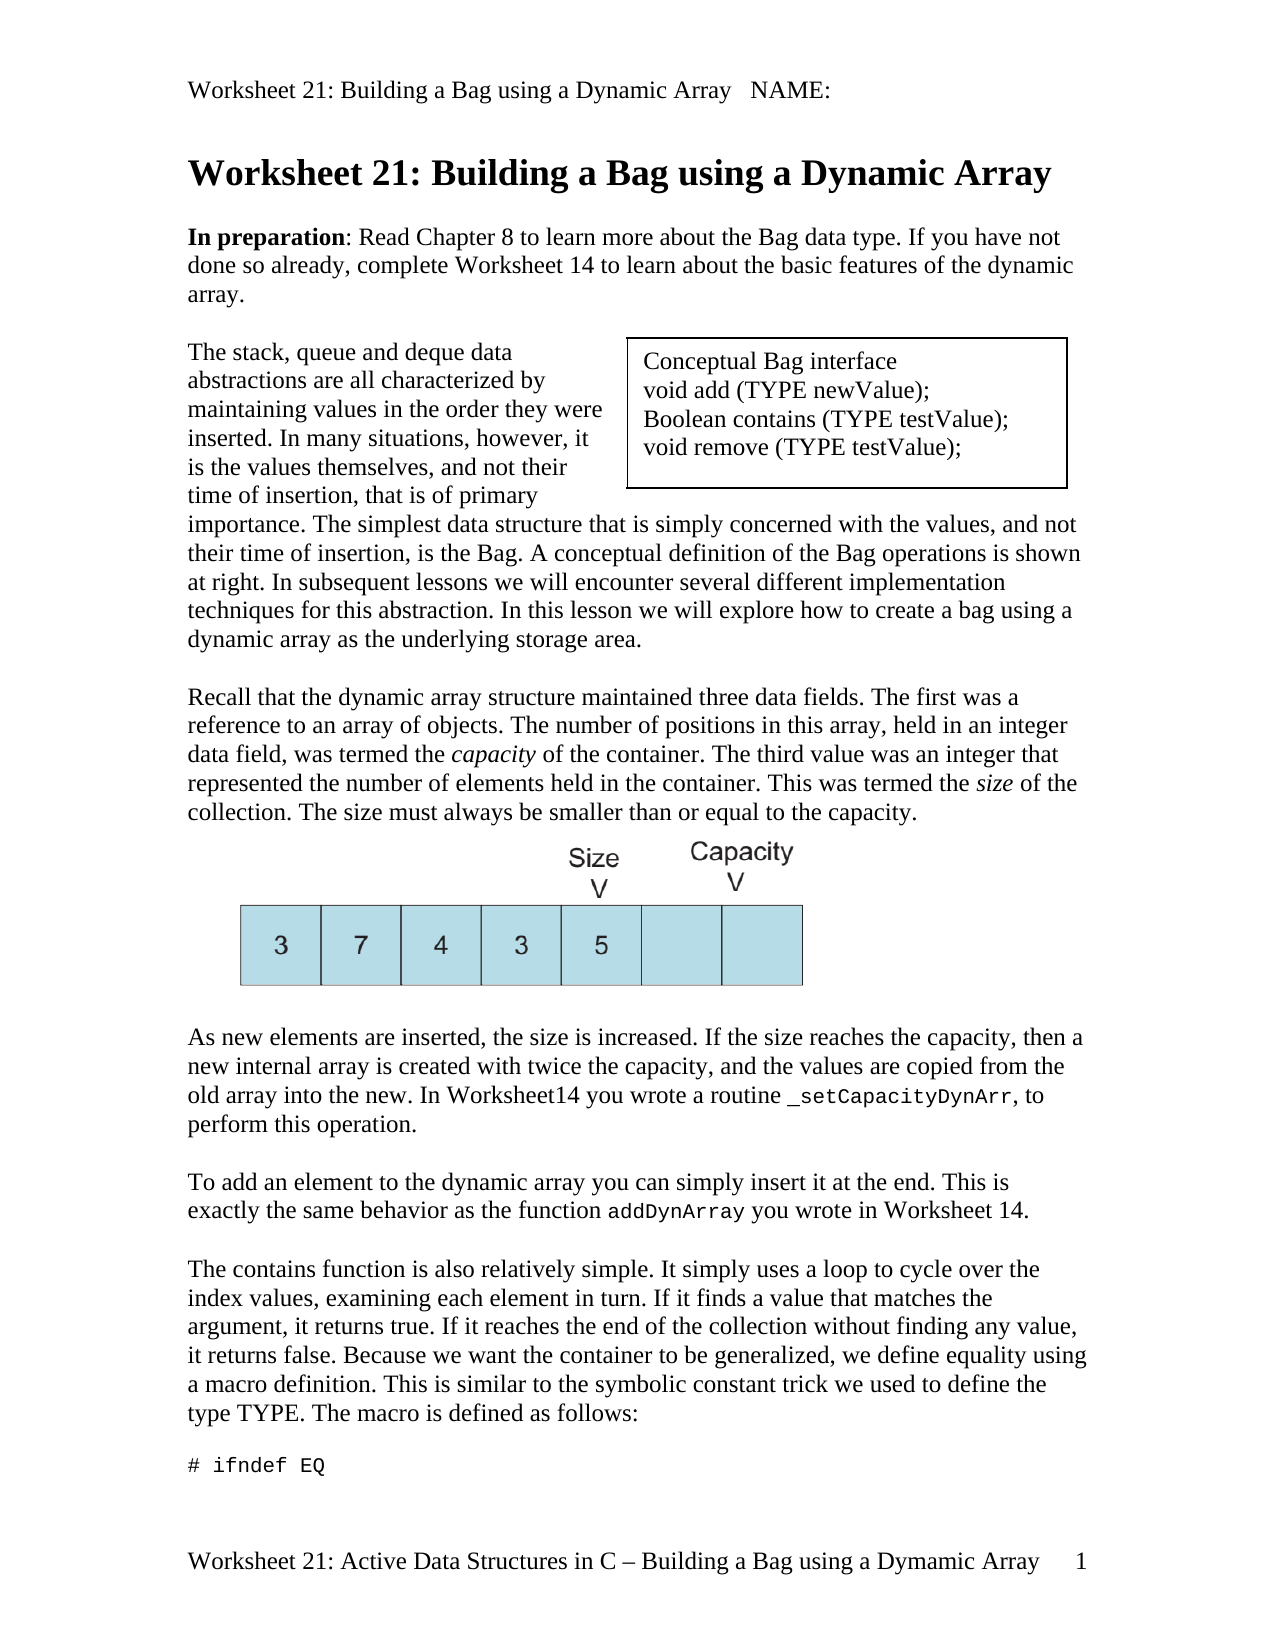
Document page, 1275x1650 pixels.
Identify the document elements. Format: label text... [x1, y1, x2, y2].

text The contains function is also relatively simple. It simply uses a loop to cycle over the index values, examining each element in turn. If it finds a value that matches the argument, it returns true. If it reaches the end of the collection without finding any value, it returns false. Because we want the container to be generalized, we define equality using a macro definition. This is similar to the symbolic constant trick we used to define the type TYPE. The macro is defined as follows: [187, 1254, 1087, 1426]
text To add an element to the dynamic array you can simply insert it at the end. This is exactly the same behavior as the function addDynArray you wrote in Worksheet 14. [187, 1167, 1087, 1225]
text Worksheet 21: Building a Bag using a Dynamic Array [187, 150, 1087, 193]
text Recall that the dynamic array structure maintained three data fields. The first was a reference to an array of objects. The number of positions in this array, held in an integer data field, was termed the capacity of the container. The third value was an integer that represented the number of elements held in the container. This was termed the size of the collection. The size must always be smaller than or equal to the capacity. [187, 682, 1087, 826]
text void remove (TYPE testValue); [643, 432, 1051, 461]
text Boolean contains (TYPE testValue); [643, 404, 1051, 432]
text void add (TYPE newValue); [643, 375, 1051, 404]
text The stack, queue and deque data abstractions are all characterized by maintaining values in the order they were inserted. In many situations, however, it is the values themselves, and not their time of insertion, that is of primary importance. The simplest data structure that is simply concerned with the values, and not their time of insertion, is the Bag. A conceptual definition of the Bag operations is shown at right. In subsequent lessons we will encounter several different implementation techniques for this abstraction. In this lesson we will explore how to create a bag using a dynamic array as the underlying storage area. [187, 337, 1087, 653]
text Conceptual Bag interface [643, 346, 1051, 375]
text # ifndef EQ [187, 1455, 1087, 1479]
text As new elements are inserted, the size is increased. If the size reaches the capacity, then a new internal array is created with twice the capacity, and the values are copied from the old array into the new. In Worksheet14 you wrote a routine _setCapacityDynArr, to perform this operation. [187, 1022, 1087, 1138]
text In preparation: Read Chapter 8 to learn more about the Bag data type. If you have not done so already, complete Worksheet 14 to learn about the basic features of the dynamic array. [187, 222, 1087, 308]
